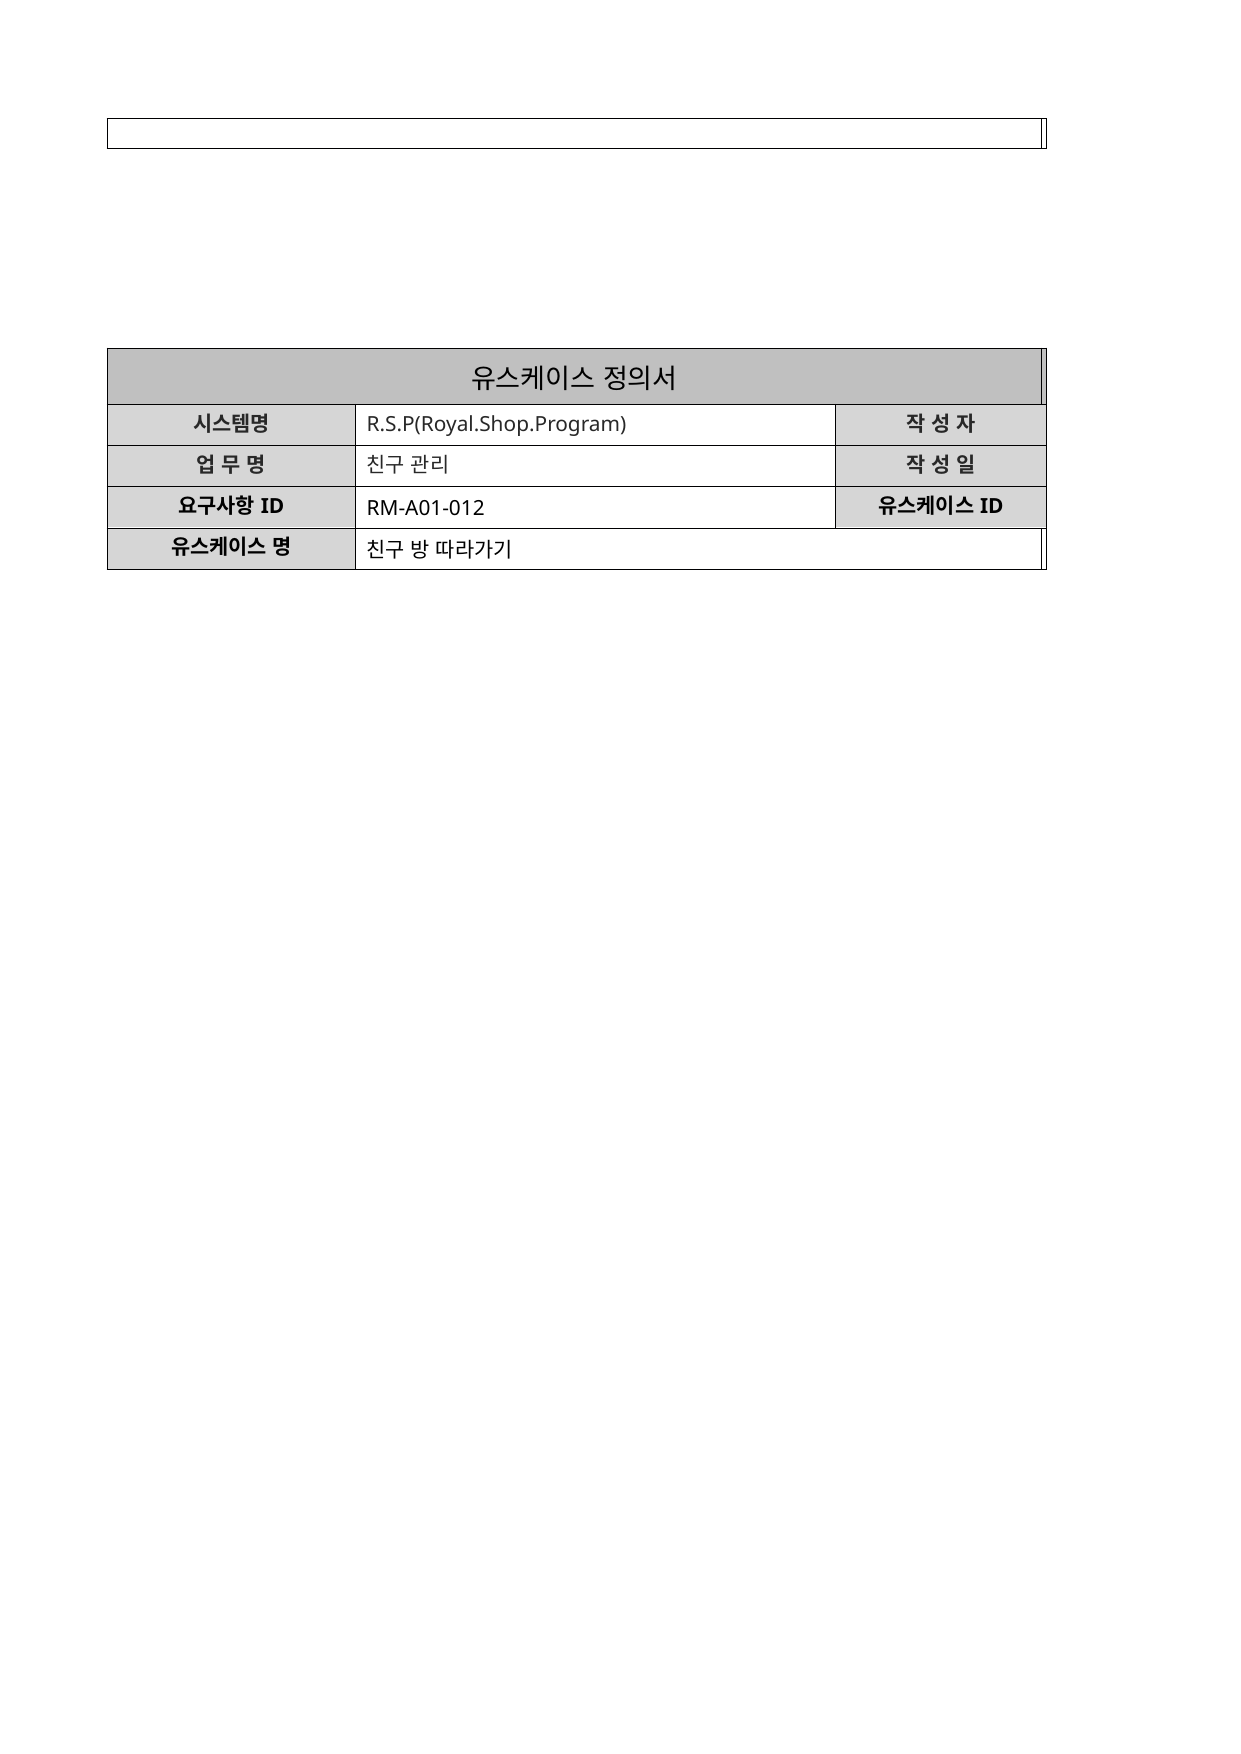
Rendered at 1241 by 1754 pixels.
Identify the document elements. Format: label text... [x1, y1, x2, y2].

table_cell RM-A01-012 [356, 487, 835, 527]
table_cell 작 성 일 [836, 446, 1046, 486]
table_cell 친구 방 따라가기 [356, 529, 1041, 569]
table_cell 요구사항 ID [108, 487, 355, 527]
table_cell R.S.P(Royal.Shop.Program) [356, 405, 835, 445]
table_cell 유스케이스 명 [108, 529, 355, 569]
table_header 유스케이스 정의서 [108, 349, 1041, 404]
table_header [1042, 349, 1046, 404]
table_cell 유스케이스 ID [836, 487, 1046, 527]
table_cell 작 성 자 [836, 405, 1046, 445]
table_cell [1042, 119, 1046, 148]
table_cell 업 무 명 [108, 446, 355, 486]
table_cell 시스템명 [108, 405, 355, 445]
table_cell 친구 관리 [356, 446, 835, 486]
table_cell [1042, 529, 1046, 569]
table_cell [108, 119, 1041, 148]
